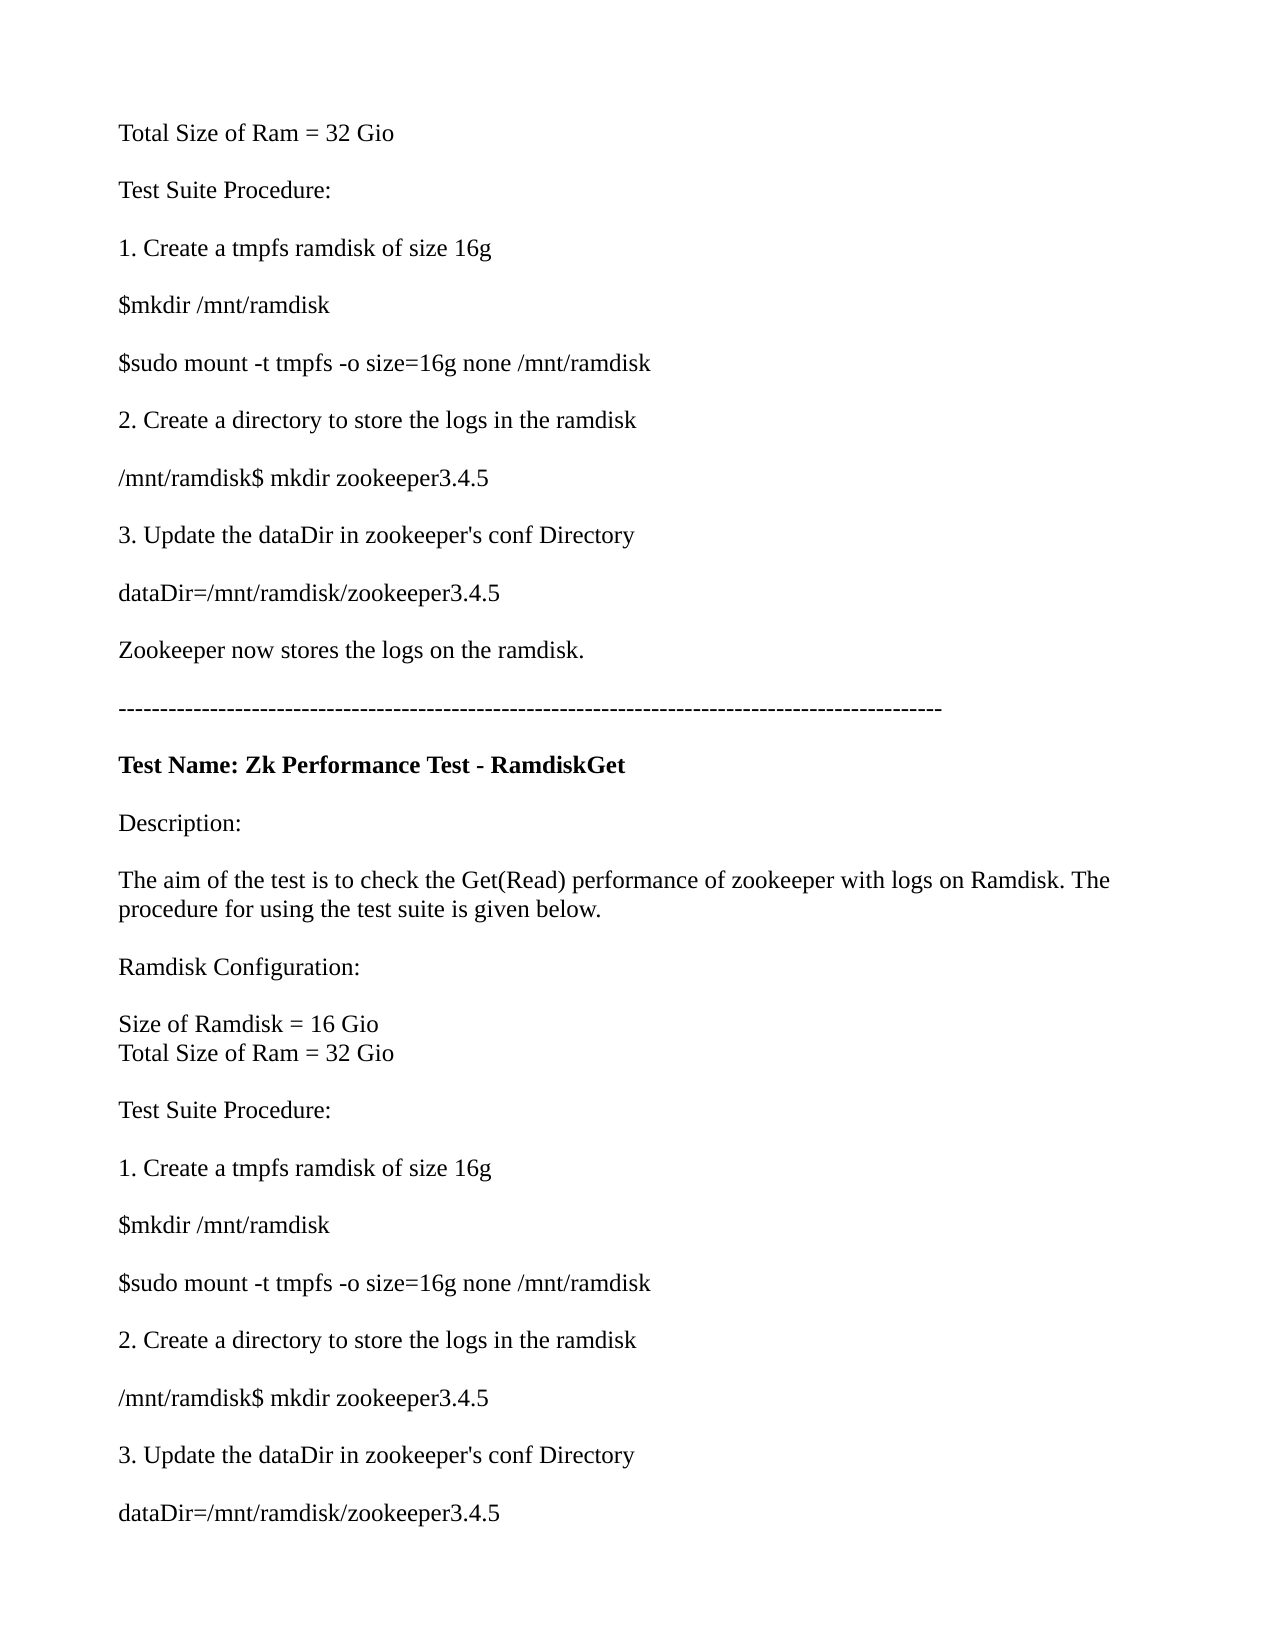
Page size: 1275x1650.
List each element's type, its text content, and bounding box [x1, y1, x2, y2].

text Size of Ramdisk = 16 Gio [118, 1009, 1157, 1038]
text Test Suite Procedure: [118, 176, 1157, 204]
text --------------------------------------------------------------------------------------------------- [118, 693, 1157, 722]
text dataDir=/mnt/ramdisk/zookeeper3.4.5 [118, 578, 1157, 607]
text Total Size of Ram = 32 Gio [118, 118, 1157, 147]
text Description: [118, 808, 1157, 837]
text 3. Update the dataDir in zookeeper's conf Directory [118, 1441, 1157, 1469]
text 1. Create a tmpfs ramdisk of size 16g [118, 1153, 1157, 1182]
text Total Size of Ram = 32 Gio [118, 1038, 1157, 1067]
text 3. Update the dataDir in zookeeper's conf Directory [118, 521, 1157, 549]
text /mnt/ramdisk$ mkdir zookeeper3.4.5 [118, 1383, 1157, 1412]
text /mnt/ramdisk$ mkdir zookeeper3.4.5 [118, 463, 1157, 492]
text dataDir=/mnt/ramdisk/zookeeper3.4.5 [118, 1498, 1157, 1527]
text Ramdisk Configuration: [118, 952, 1157, 981]
text Test Name: Zk Performance Test - RamdiskGet [118, 751, 1157, 779]
text 2. Create a directory to store the logs in the ramdisk [118, 1326, 1157, 1354]
text Test Suite Procedure: [118, 1096, 1157, 1124]
text $mkdir /mnt/ramdisk [118, 291, 1157, 319]
text The aim of the test is to check the Get(Read) performance of zookeeper with logs on Ramdisk. The procedure for using the test suite is given below. [118, 866, 1157, 923]
text $sudo mount -t tmpfs -o size=16g none /mnt/ramdisk [118, 348, 1157, 377]
text $sudo mount -t tmpfs -o size=16g none /mnt/ramdisk [118, 1268, 1157, 1297]
text Zookeeper now stores the logs on the ramdisk. [118, 636, 1157, 664]
text 2. Create a directory to store the logs in the ramdisk [118, 406, 1157, 434]
text $mkdir /mnt/ramdisk [118, 1211, 1157, 1239]
text 1. Create a tmpfs ramdisk of size 16g [118, 233, 1157, 262]
